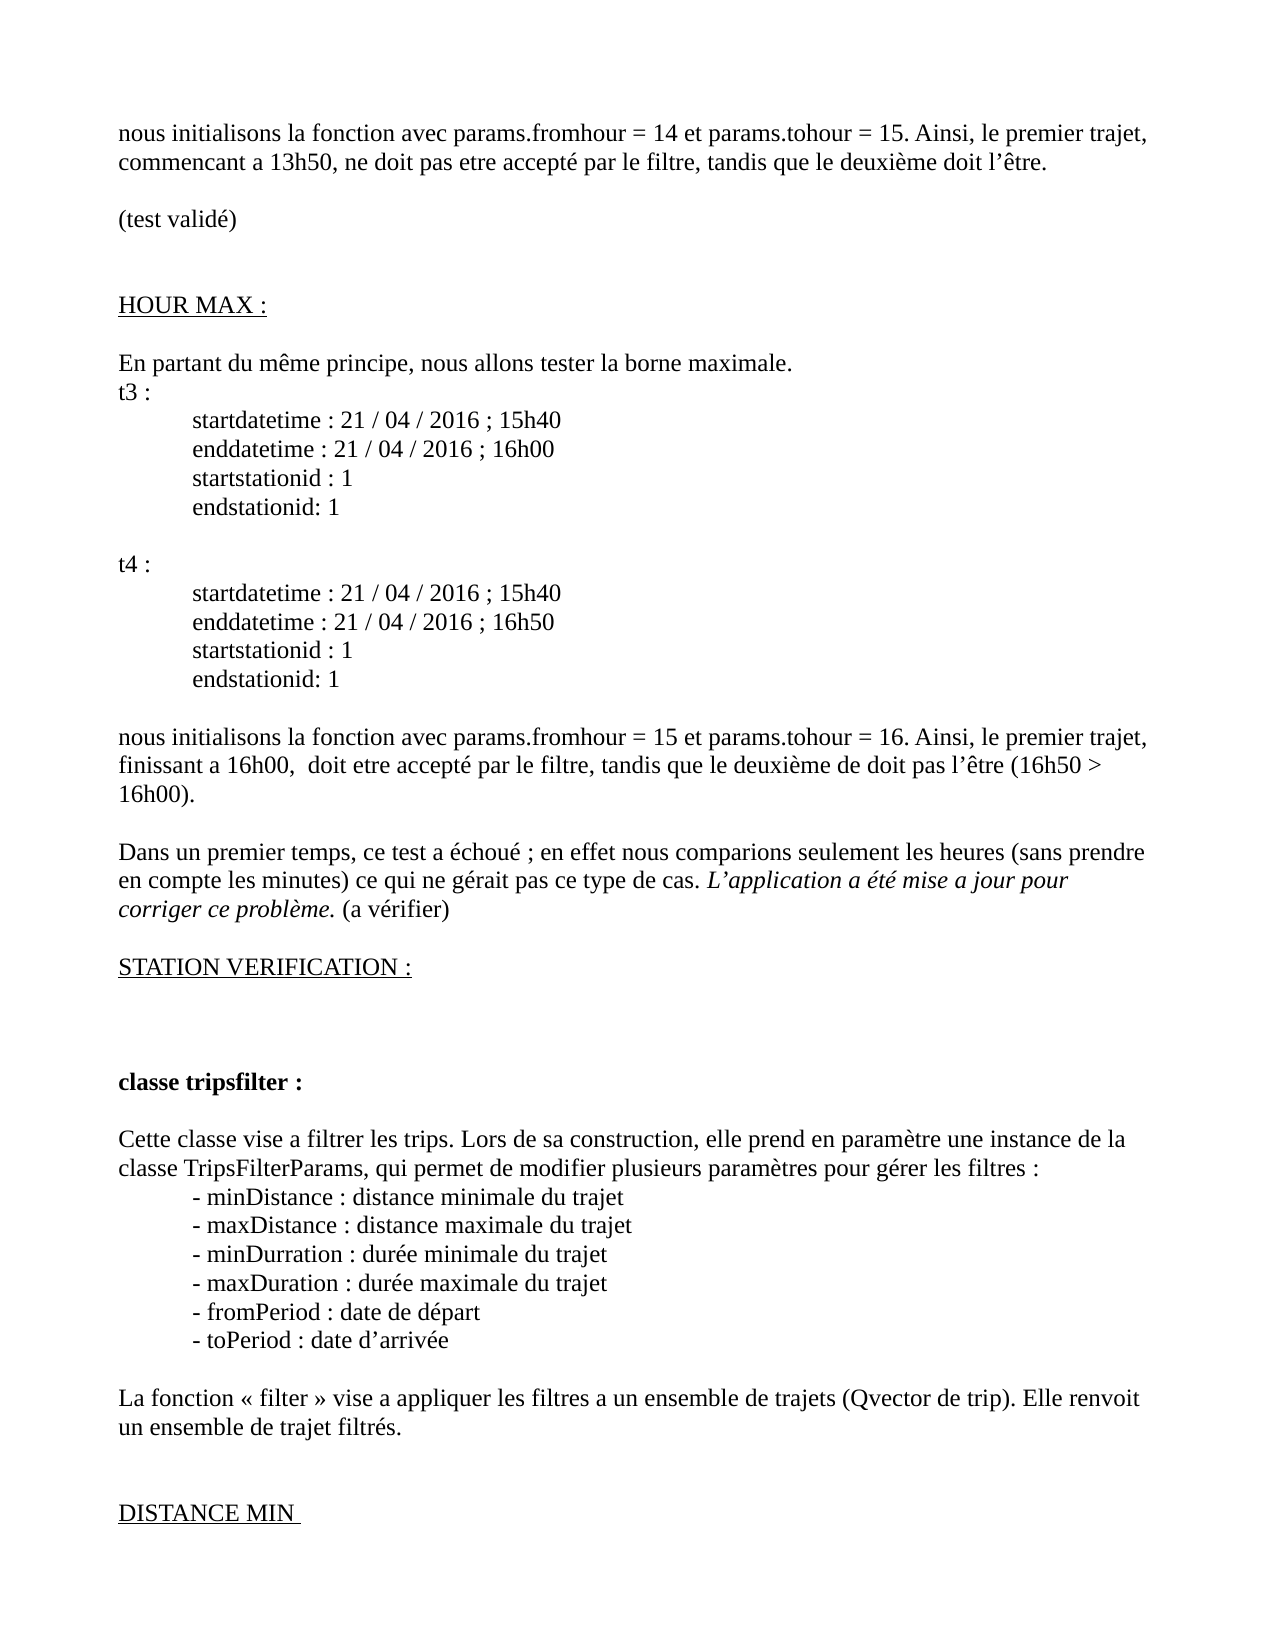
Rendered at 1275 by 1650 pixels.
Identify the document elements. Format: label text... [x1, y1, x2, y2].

text startstationid : 1 [118, 636, 1157, 664]
text (test validé) [118, 204, 1157, 233]
text t3 : [118, 377, 1157, 406]
text Cette classe vise a filtrer les trips. Lors de sa construction, elle prend en paramètre une instance de la classe TripsFilterParams, qui permet de modifier plusieurs paramètres pour gérer les filtres : [118, 1124, 1157, 1182]
text endstationid: 1 [118, 492, 1157, 521]
text STATION VERIFICATION : [118, 952, 1157, 981]
text DISTANCE MIN [118, 1498, 1157, 1527]
text endstationid: 1 [118, 664, 1157, 693]
text nous initialisons la fonction avec params.fromhour = 14 et params.tohour = 15. Ainsi, le premier trajet, commencant a 13h50, ne doit pas etre accepté par le filtre, tandis que le deuxième doit l’être. [118, 118, 1157, 176]
text - minDurration : durée minimale du trajet [118, 1239, 1157, 1268]
text startdatetime : 21 / 04 / 2016 ; 15h40 [118, 406, 1157, 434]
text La fonction « filter » vise a appliquer les filtres a un ensemble de trajets (Qvector de trip). Elle renvoit un ensemble de trajet filtrés. [118, 1383, 1157, 1441]
text startstationid : 1 [118, 463, 1157, 492]
text enddatetime : 21 / 04 / 2016 ; 16h50 [118, 607, 1157, 636]
text classe tripsfilter : [118, 1067, 1157, 1096]
text - maxDuration : durée maximale du trajet [118, 1268, 1157, 1297]
text - minDistance : distance minimale du trajet [118, 1182, 1157, 1211]
text nous initialisons la fonction avec params.fromhour = 15 et params.tohour = 16. Ainsi, le premier trajet, finissant a 16h00, doit etre accepté par le filtre, tandis que le deuxième de doit pas l’être (16h50 > 16h00). [118, 722, 1157, 808]
text - toPeriod : date d’arrivée [118, 1326, 1157, 1354]
text t4 : [118, 549, 1157, 578]
text enddatetime : 21 / 04 / 2016 ; 16h00 [118, 434, 1157, 463]
text - maxDistance : distance maximale du trajet [118, 1211, 1157, 1239]
text Dans un premier temps, ce test a échoué ; en effet nous comparions seulement les heures (sans prendre en compte les minutes) ce qui ne gérait pas ce type de cas. L’application a été mise a jour pour corriger ce problème. (a vérifier) [118, 837, 1157, 923]
text HOUR MAX : En partant du même principe, nous allons tester la borne maximale. [118, 291, 1157, 377]
text - fromPeriod : date de départ [118, 1297, 1157, 1326]
text startdatetime : 21 / 04 / 2016 ; 15h40 [118, 578, 1157, 607]
